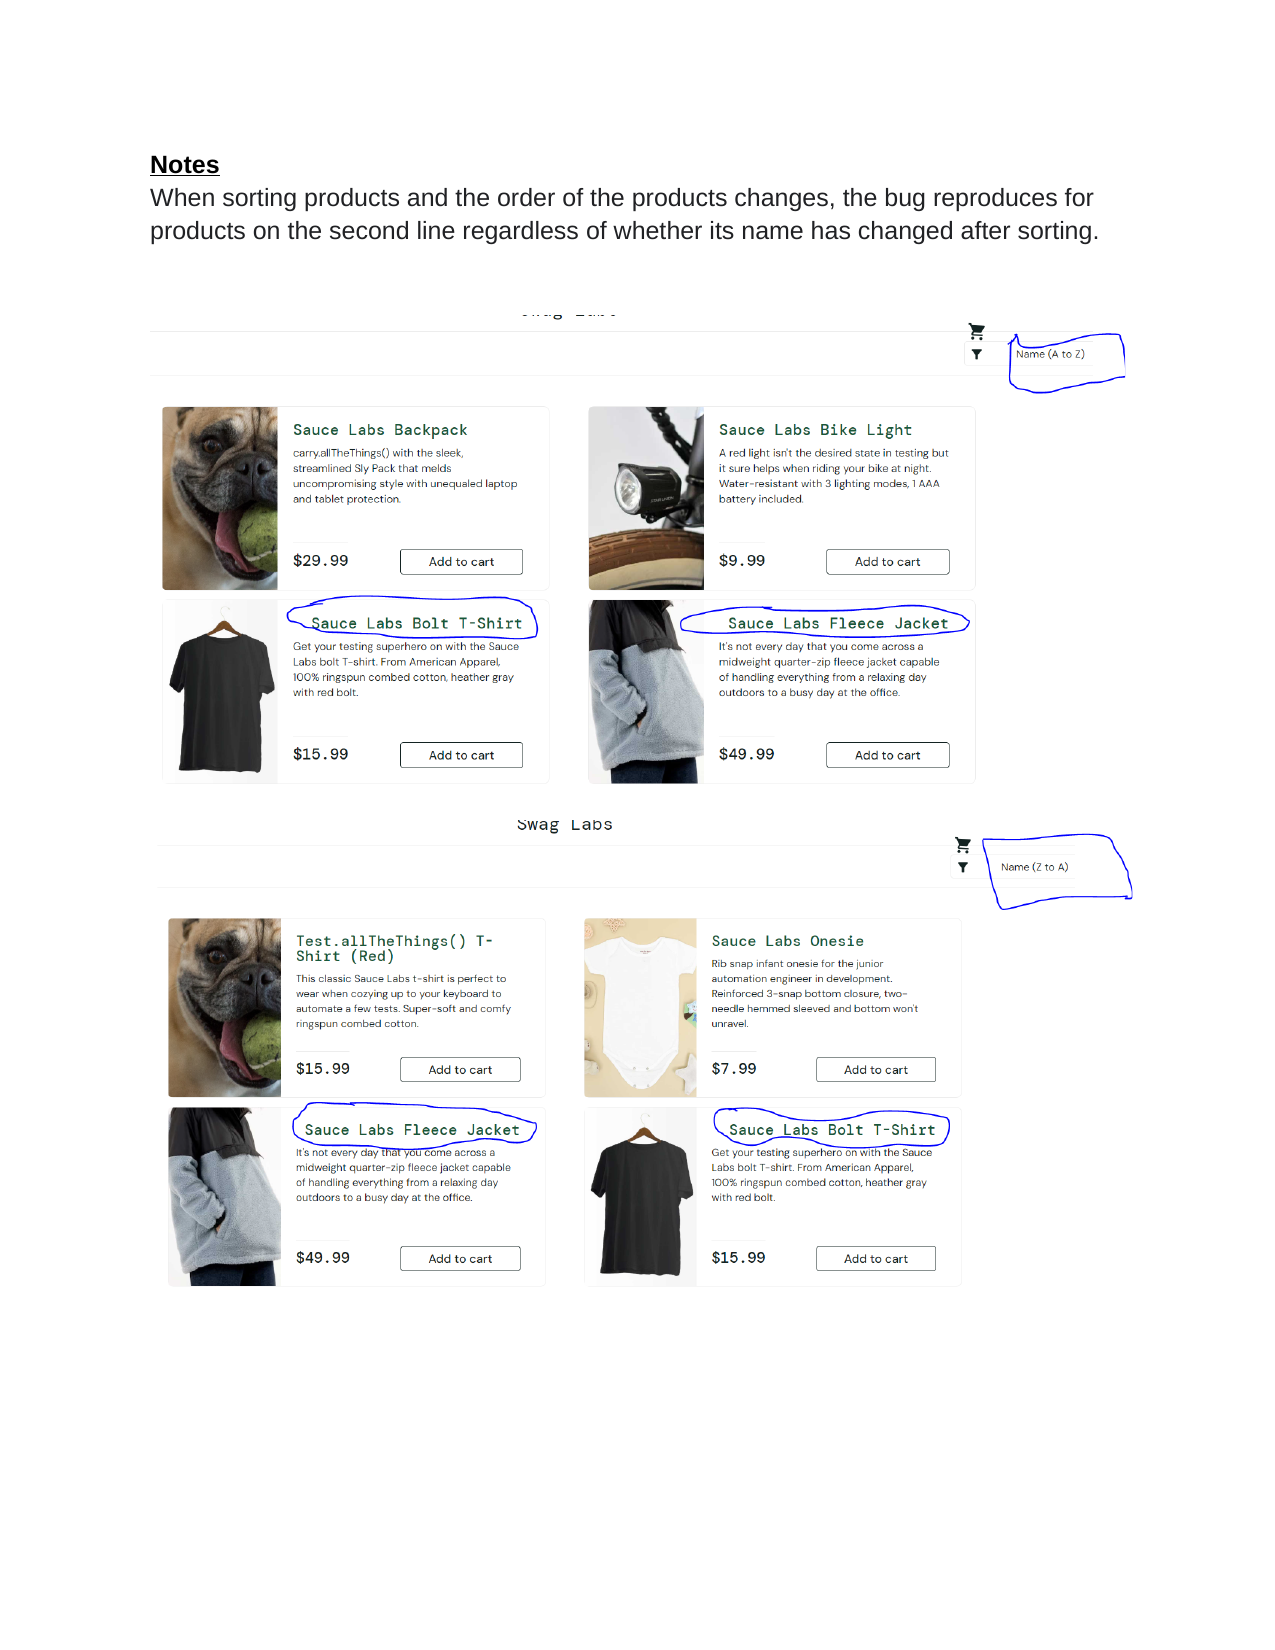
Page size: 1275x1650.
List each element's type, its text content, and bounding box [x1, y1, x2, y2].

picture [157, 820, 1133, 1287]
picture [150, 315, 1125, 791]
text Notes [150, 150, 1125, 179]
text When sorting products and the order of the products changes, the bug reproduces for products on the second line regardless of whether its name has changed after sorting. [150, 183, 1125, 245]
